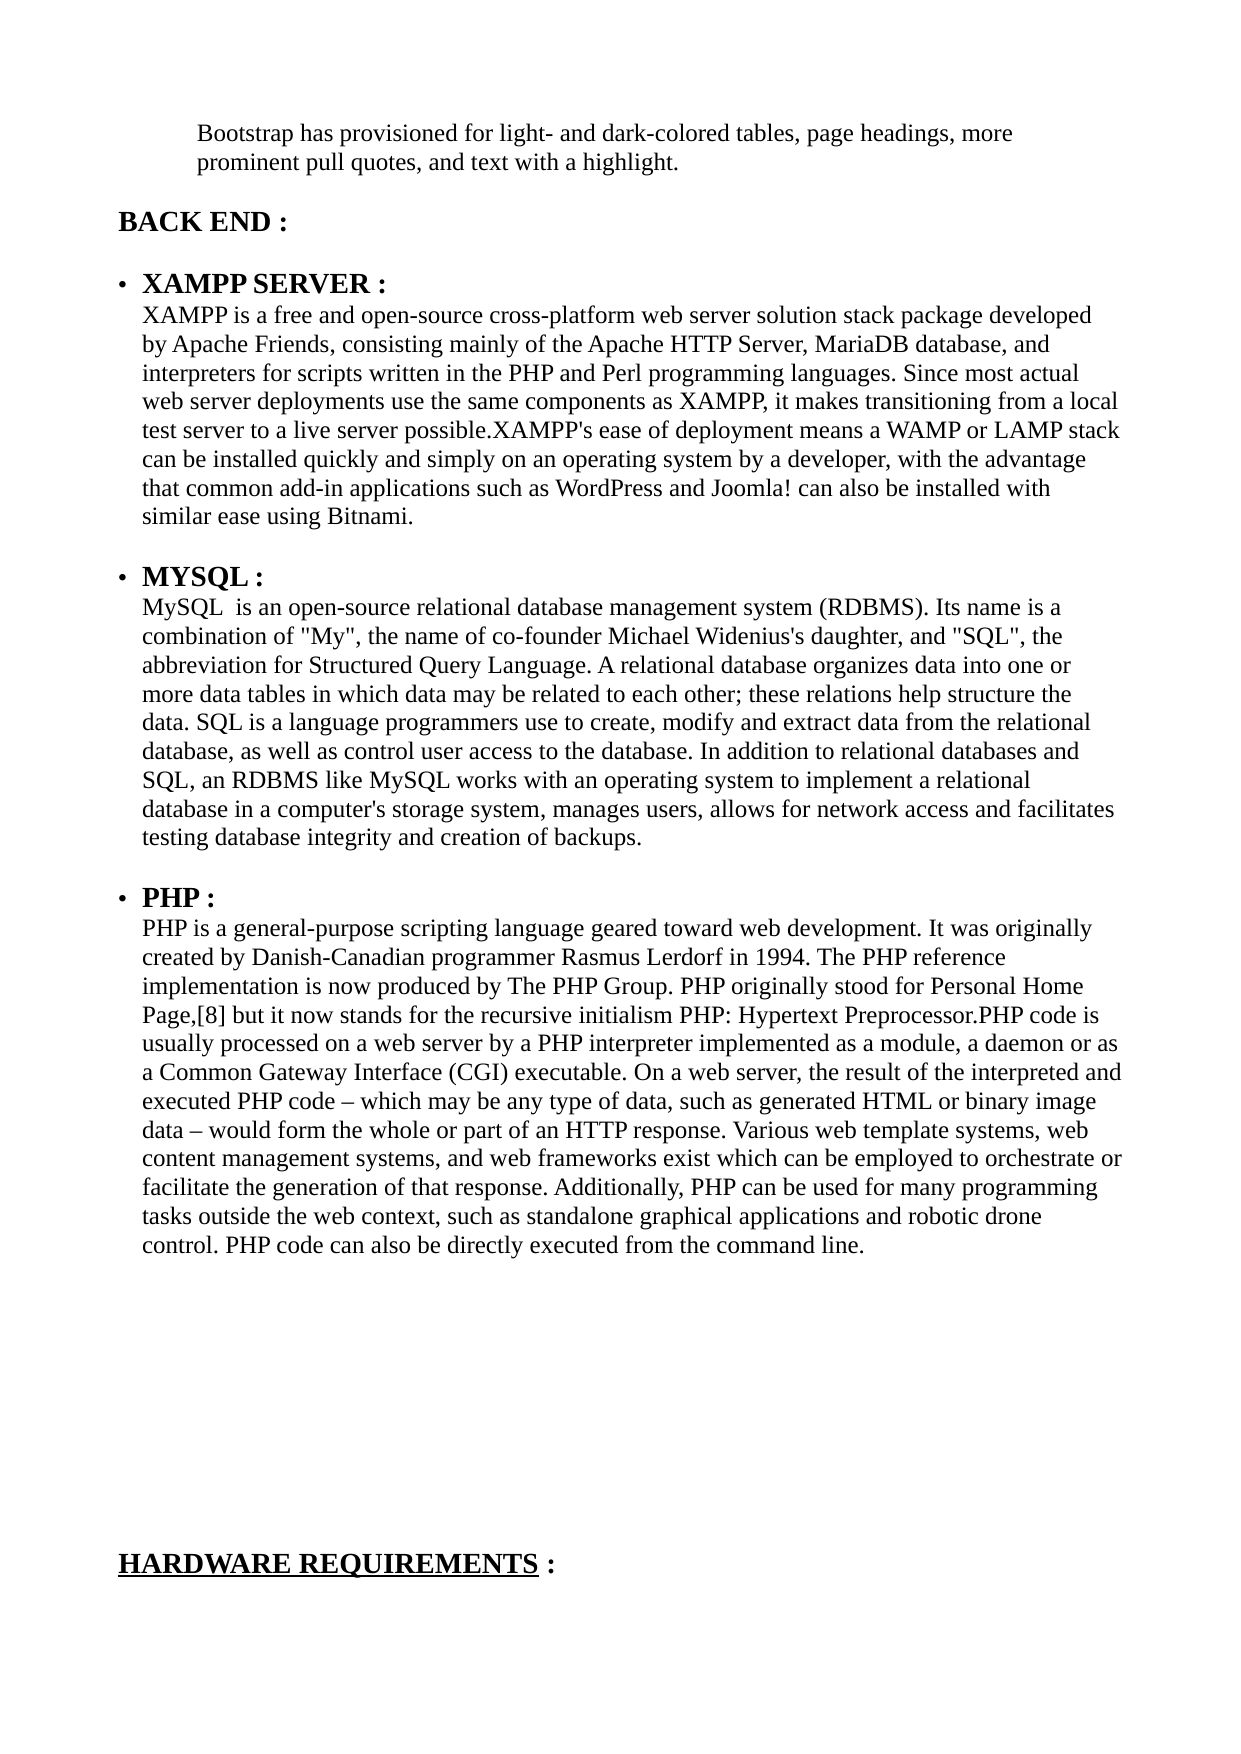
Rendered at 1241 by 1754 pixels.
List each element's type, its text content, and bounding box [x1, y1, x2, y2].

list MYSQL : [118, 559, 1122, 592]
list MySQL is an open-source relational database management system (RDBMS). Its name is a combination of "My", the name of co-founder Michael Widenius's daughter, and "SQL", the abbreviation for Structured Query Language. A relational database organizes data into one or more data tables in which data may be related to each other; these relations help structure the data. SQL is a language programmers use to create, modify and extract data from the relational database, as well as control user access to the database. In addition to relational databases and SQL, an RDBMS like MySQL works with an operating system to implement a relational database in a computer's storage system, manages users, allows for network access and facilitates testing database integrity and creation of backups. [118, 592, 1122, 851]
list XAMPP SERVER : [118, 267, 1122, 300]
list PHP is a general-purpose scripting language geared toward web development. It was originally created by Danish-Canadian programmer Rasmus Lerdorf in 1994. The PHP reference implementation is now produced by The PHP Group. PHP originally stood for Personal Home Page,[8] but it now stands for the recursive initialism PHP: Hypertext Preprocessor.PHP code is usually processed on a web server by a PHP interpreter implemented as a module, a daemon or as a Common Gateway Interface (CGI) executable. On a web server, the result of the interpreted and executed PHP code – which may be any type of data, such as generated HTML or binary image data – would form the whole or part of an HTTP response. Various web template systems, web content management systems, and web frameworks exist which can be employed to orchestrate or facilitate the generation of that response. Additionally, PHP can be used for many programming tasks outside the web context, such as standalone graphical applications and robotic drone control. PHP code can also be directly executed from the command line. [118, 913, 1122, 1258]
list PHP : [118, 880, 1122, 913]
list Bootstrap has provisioned for light- and dark-colored tables, page headings, more prominent pull quotes, and text with a highlight. [155, 118, 1122, 176]
text HARDWARE REQUIREMENTS : [118, 1546, 1122, 1579]
list XAMPP is a free and open-source cross-platform web server solution stack package developed by Apache Friends, consisting mainly of the Apache HTTP Server, MariaDB database, and interpreters for scripts written in the PHP and Perl programming languages. Since most actual web server deployments use the same components as XAMPP, it makes transitioning from a local test server to a live server possible.XAMPP's ease of deployment means a WAMP or LAMP stack can be installed quickly and simply on an operating system by a developer, with the advantage that common add-in applications such as WordPress and Joomla! can also be installed with similar ease using Bitnami. [118, 300, 1122, 530]
text BACK END : [118, 204, 1122, 238]
